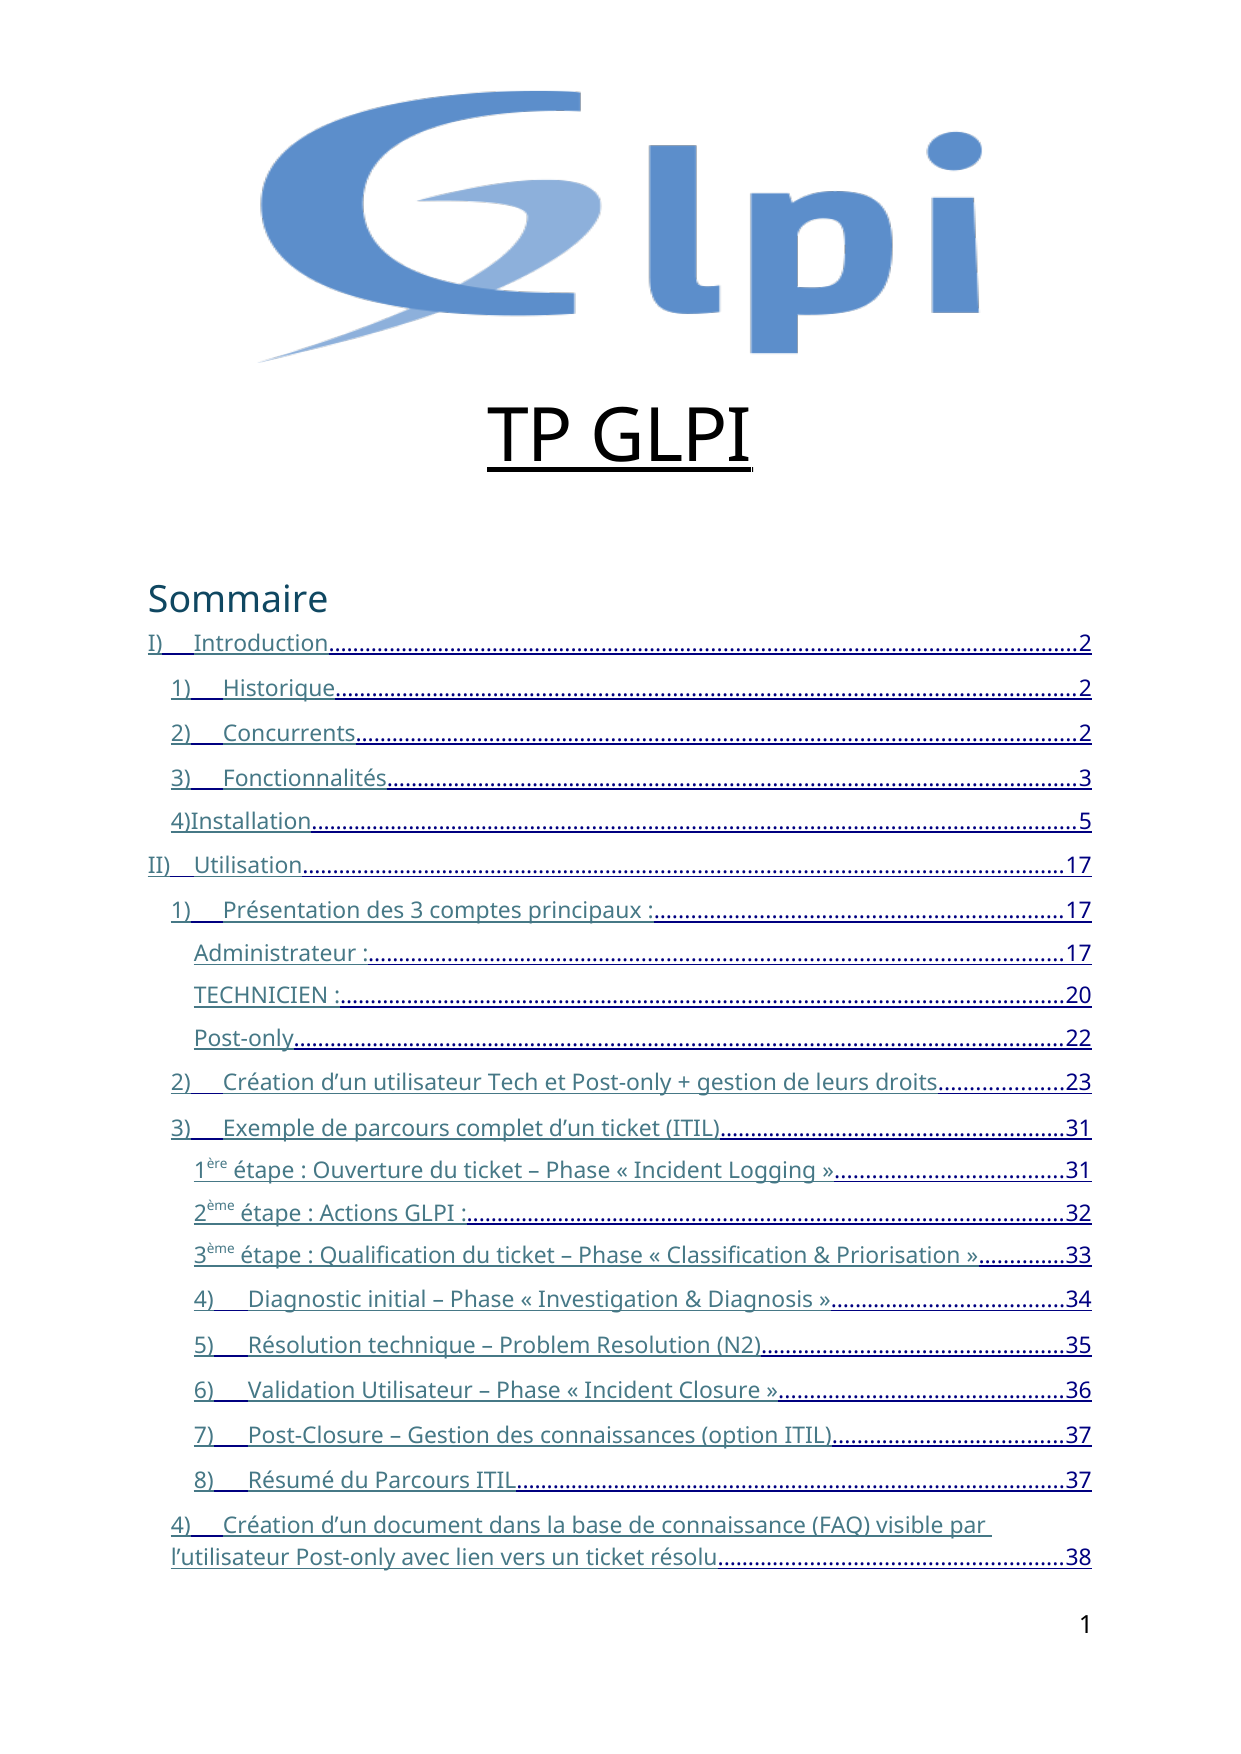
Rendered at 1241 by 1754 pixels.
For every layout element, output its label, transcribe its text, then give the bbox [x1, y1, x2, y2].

text 4) Diagnostic initial – Phase « Investigation & Diagnosis » 34 [193, 1281, 1093, 1315]
text Administrateur : 17 [193, 937, 1093, 968]
text 3ème étape : Qualification du ticket – Phase « Classification & Priorisation » 33 [193, 1239, 1093, 1270]
text TECHNICIEN : 20 [193, 979, 1093, 1011]
text 1ère étape : Ouverture du ticket – Phase « Incident Logging » 31 [193, 1154, 1093, 1186]
text 2ème étape : Actions GLPI : 32 [193, 1197, 1093, 1228]
text 5) Résolution technique – Problem Resolution (N2) 35 [193, 1326, 1093, 1360]
text 2) Concurrents 2 [171, 714, 1093, 748]
text Post-only 22 [193, 1022, 1093, 1053]
text TP GLPI [148, 381, 1093, 483]
text 3) Fonctionnalités 3 [171, 759, 1093, 794]
text I) Introduction 2 [148, 624, 1093, 658]
text 7) Post-Closure – Gestion des connaissances (option ITIL) 37 [193, 1416, 1093, 1451]
text 2) Création d’un utilisateur Tech et Post-only + gestion de leurs droits 23 [171, 1064, 1093, 1098]
text 4) Création d’un document dans la base de connaissance (FAQ) visible par l’utilisateur Post-only avec lien vers un ticket résolu 38 [171, 1507, 1093, 1573]
text 1) Présentation des 3 comptes principaux : 17 [171, 892, 1093, 926]
text II) Utilisation 17 [148, 847, 1093, 881]
text 1) Historique 2 [171, 669, 1093, 703]
text 6) Validation Utilisateur – Phase « Incident Closure » 36 [193, 1371, 1093, 1405]
text 8) Résumé du Parcours ITIL 37 [193, 1462, 1093, 1496]
text Sommaire [148, 572, 1093, 623]
text 3) Exemple de parcours complet d’un ticket (ITIL) 31 [171, 1109, 1093, 1143]
text 4)Installation 5 [171, 805, 1093, 836]
